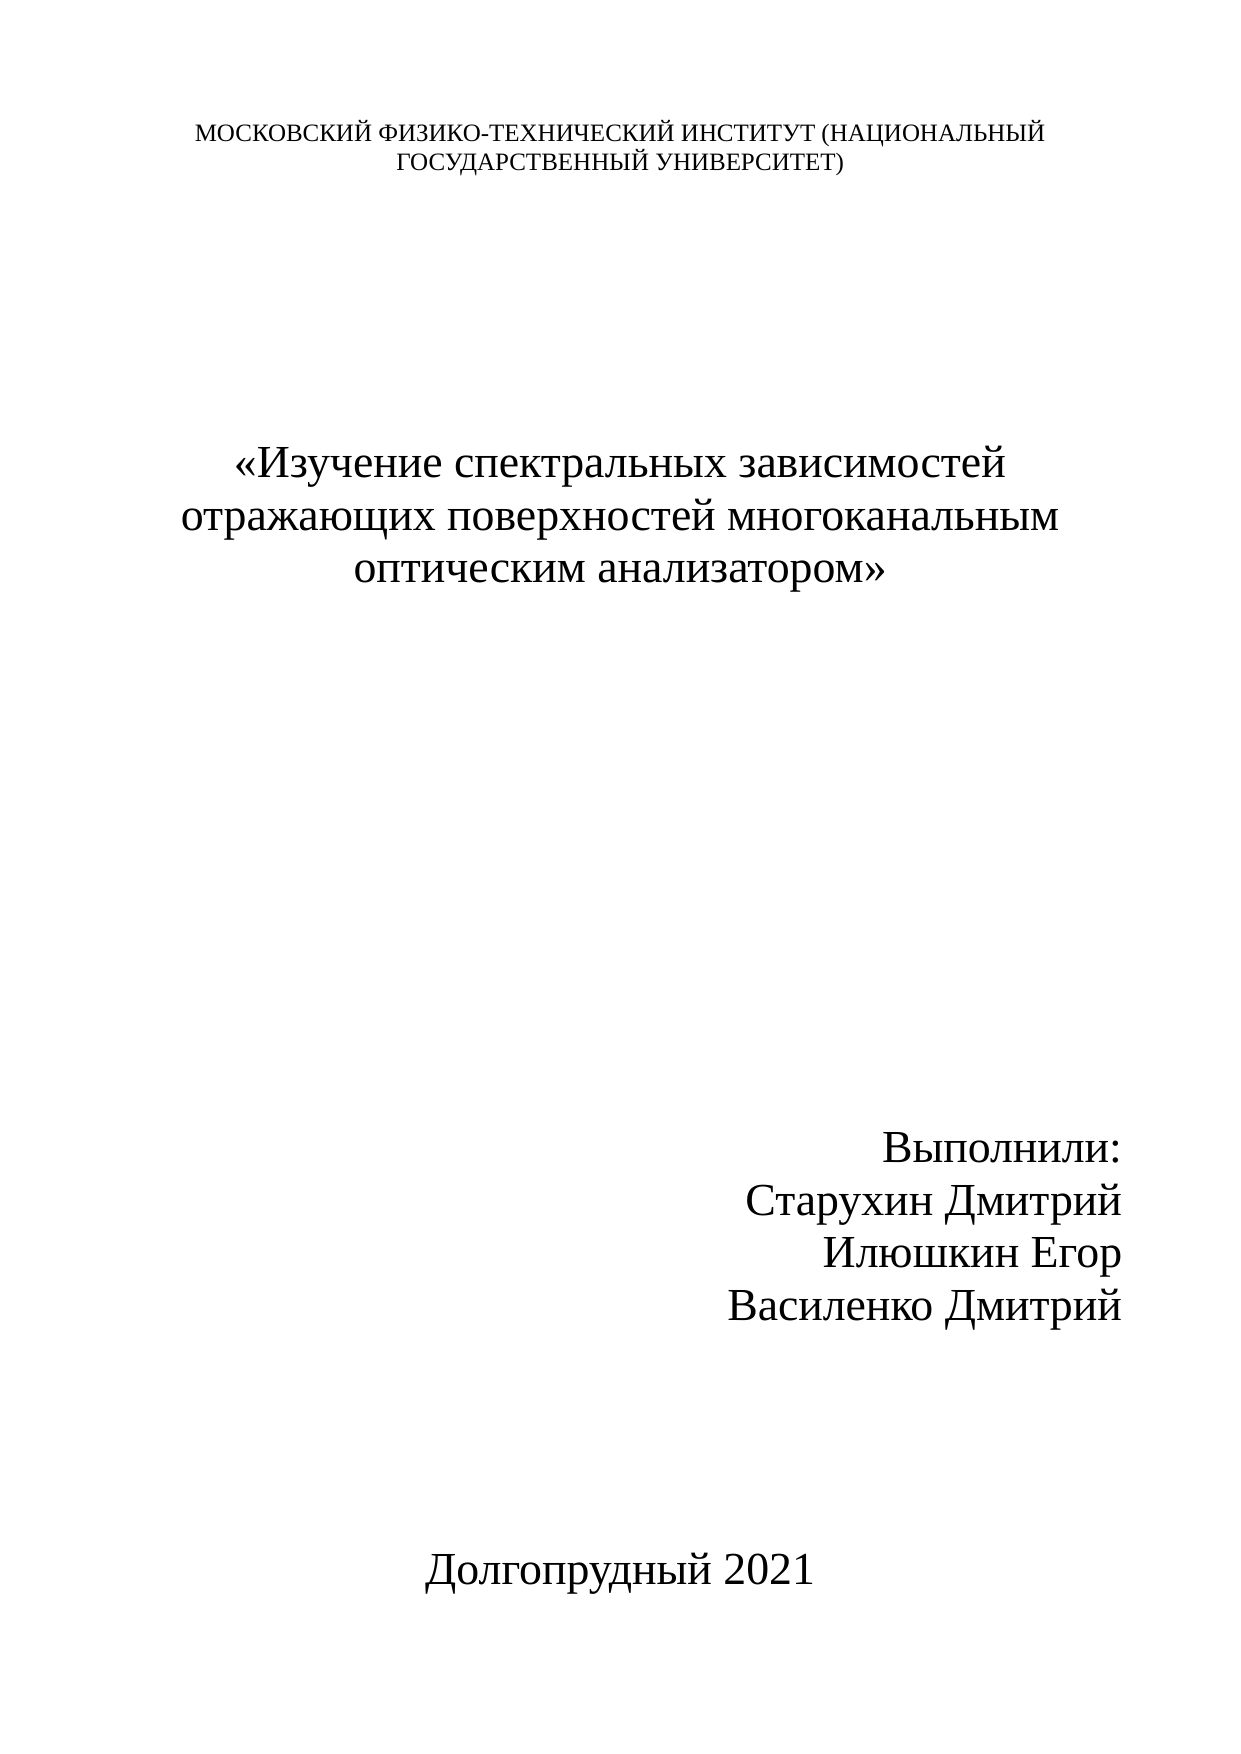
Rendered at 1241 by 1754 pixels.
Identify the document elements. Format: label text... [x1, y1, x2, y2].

text Выполнили: [118, 1119, 1122, 1172]
text Илюшкин Егор [118, 1225, 1122, 1278]
text Старухин Дмитрий [118, 1172, 1122, 1225]
text Долгопрудный 2021 [118, 1541, 1122, 1594]
text МОСКОВСКИЙ ФИЗИКО-ТЕХНИЧЕСКИЙ ИНСТИТУТ (НАЦИОНАЛЬНЫЙ ГОСУДАРСТВЕННЫЙ УНИВЕРСИТЕТ) [118, 118, 1122, 176]
text «Изучение спектральных зависимостей отражающих поверхностей многоканальным оптическим анализатором» [118, 434, 1122, 592]
text Василенко Дмитрий [118, 1278, 1122, 1330]
